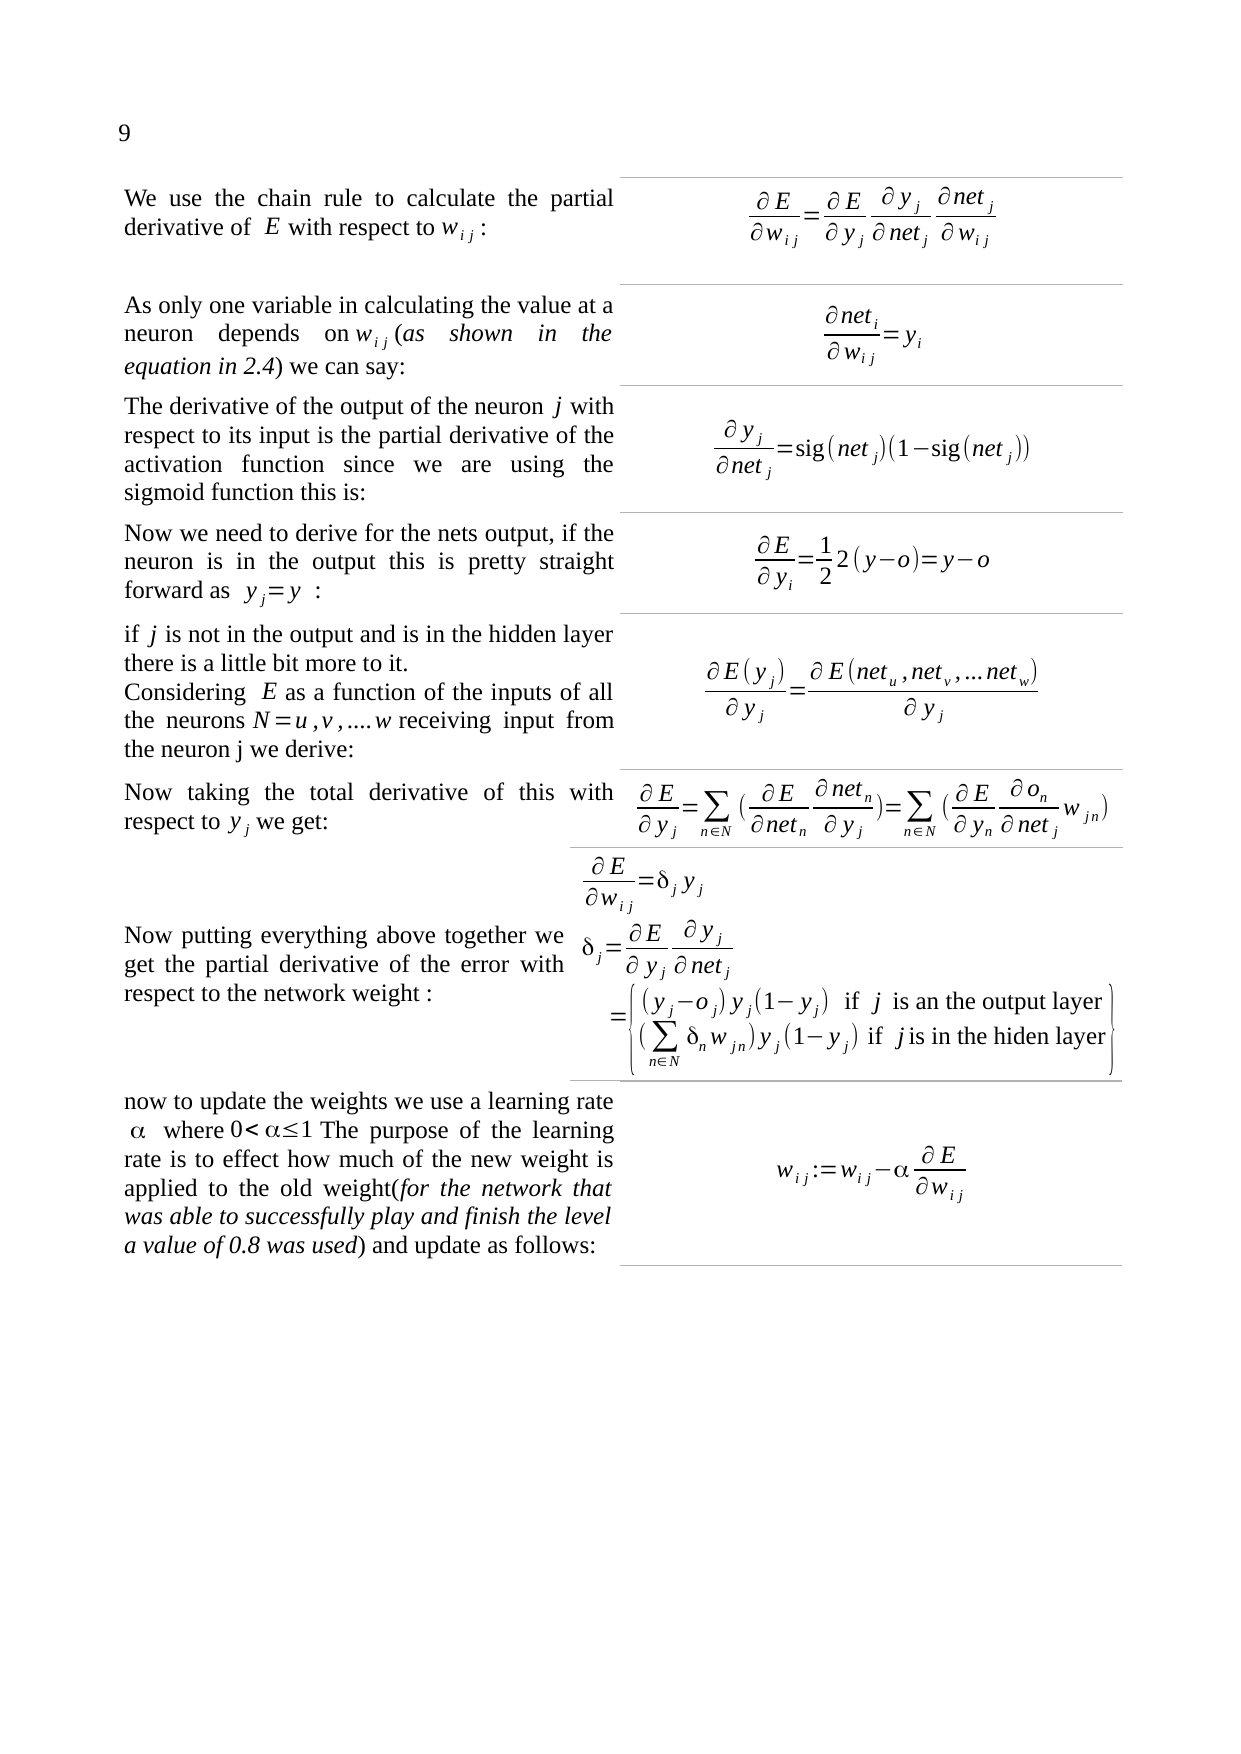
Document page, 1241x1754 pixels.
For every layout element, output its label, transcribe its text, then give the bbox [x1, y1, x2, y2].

table_cell Now taking the total derivative of this with respect towe get: [118, 769, 620, 847]
table_header We use the chain rule to calculate the partial derivative of with respect to: [118, 177, 620, 284]
table_cell As only one variable in calculating the value at a neuron depends on(as shown in the equation in 2.4) we can say: [118, 284, 620, 385]
table_header [620, 1082, 1122, 1264]
table_header [620, 178, 1123, 284]
table_header Now putting everything above together we get the partial derivative of the error with respect to the network weight : [118, 847, 570, 1080]
table_cell Now we need to derive for the nets output, if the neuron is in the output this is pretty straight forward as : [118, 512, 620, 613]
table_cell [620, 386, 1123, 512]
table_cell [620, 614, 1123, 769]
table_cell [620, 285, 1123, 385]
table_cell [620, 770, 1123, 847]
table_cell The derivative of the output of the neuronwith respect to its input is the partial derivative of the activation function since we are using the sigmoid function this is: [118, 385, 620, 512]
table_header now to update the weights we use a learning rate whereThe purpose of the learning rate is to effect how much of the new weight is applied to the old weight(for the network that was able to successfully play and finish the level a value of 0.8 was used) and update as follows: [118, 1081, 620, 1264]
table_cell ifis not in the output and is in the hidden layer there is a little bit more to it. Considering as a function of the inputs of all the neuronsreceiving input from the neuron j we derive: [118, 613, 620, 769]
table_cell [620, 513, 1123, 613]
table_header [570, 848, 1122, 1080]
